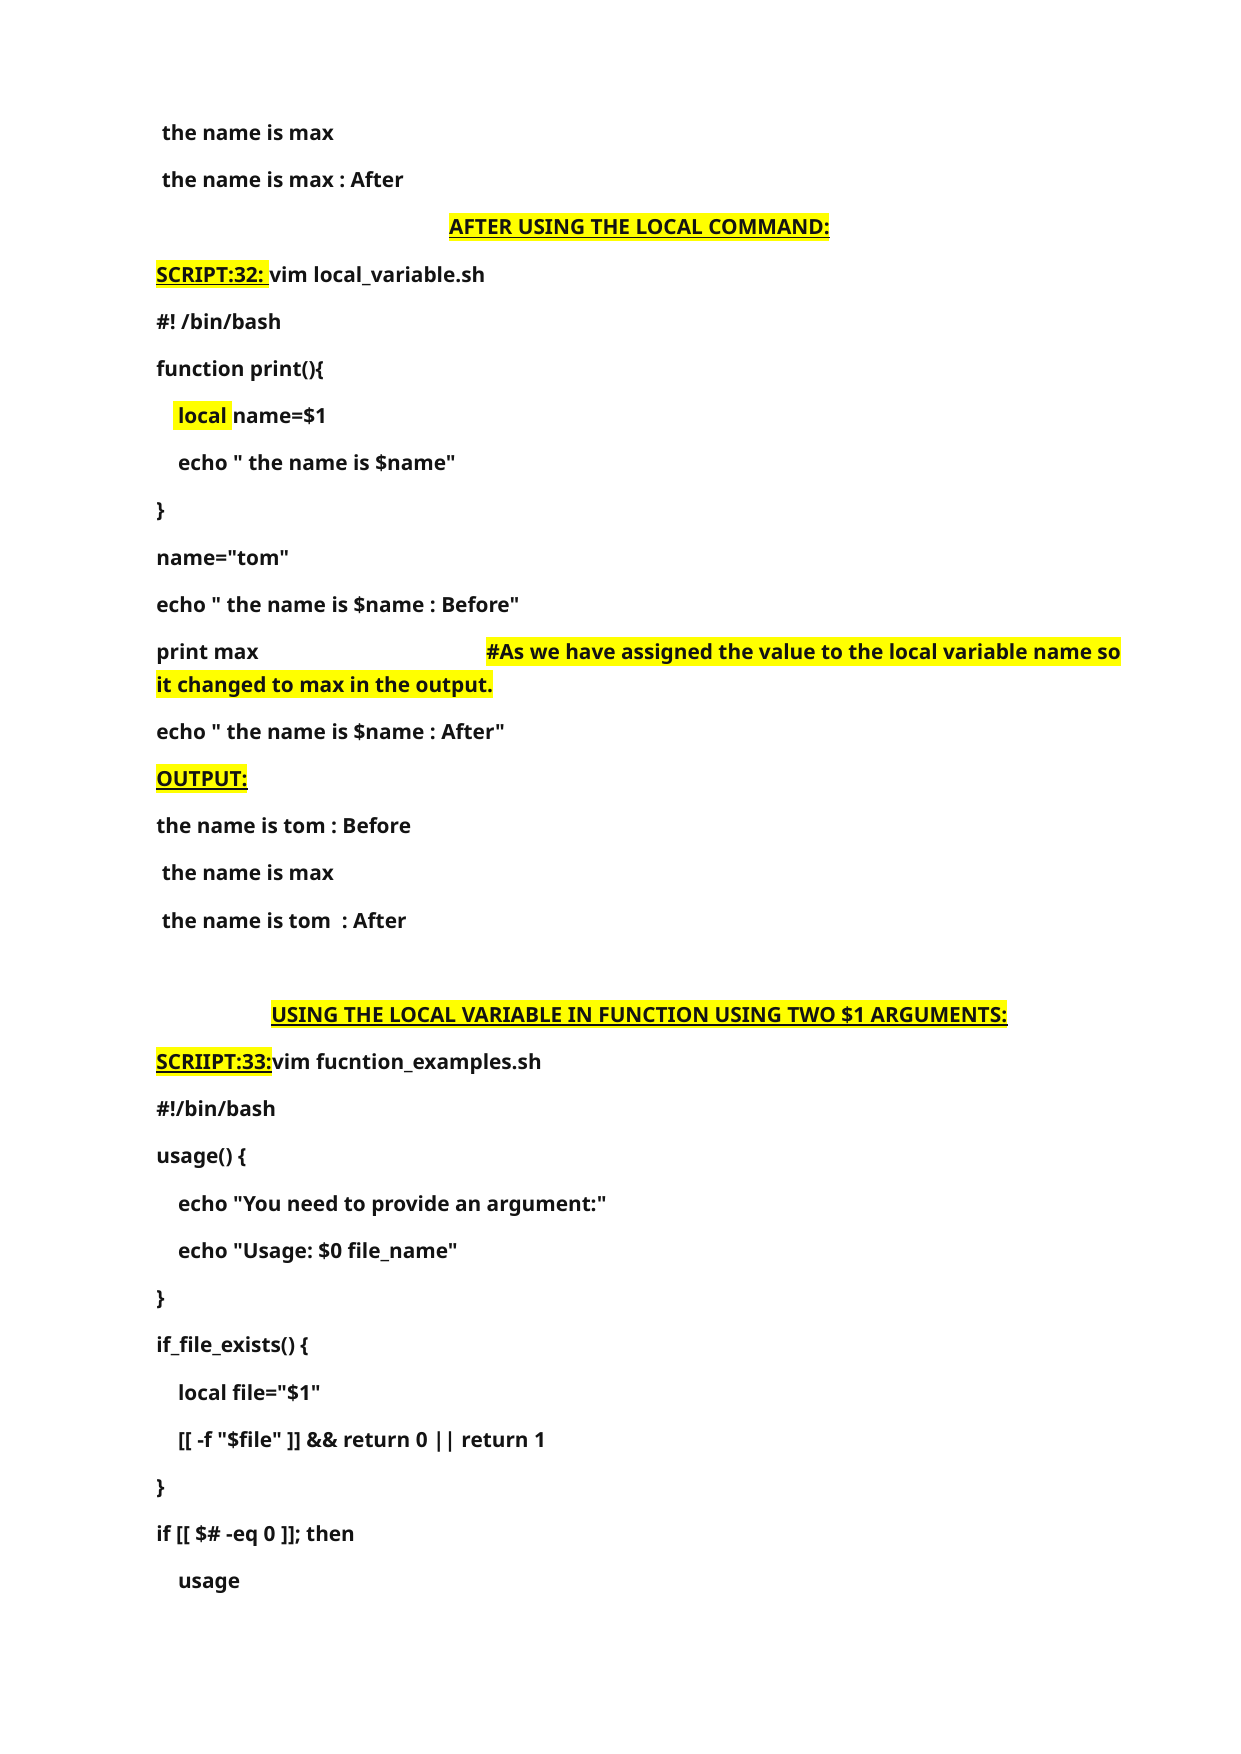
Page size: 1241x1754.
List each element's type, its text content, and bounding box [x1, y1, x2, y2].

text the name is max : After [156, 165, 1122, 194]
text local name=$1 [156, 401, 1122, 430]
text if_file_exists() { [156, 1330, 1122, 1359]
text the name is tom : After [156, 906, 1122, 934]
text echo " the name is $name : After" [156, 717, 1122, 745]
text AFTER USING THE LOCAL COMMAND: [156, 212, 1122, 241]
text usage [156, 1566, 1122, 1595]
text echo "Usage: $0 file_name" [156, 1236, 1122, 1264]
text SCRIPT:32: vim local_variable.sh [156, 260, 1122, 288]
text } [156, 496, 1122, 524]
text [[ -f "$file" ]] && return 0 || return 1 [156, 1425, 1122, 1453]
text usage() { [156, 1142, 1122, 1170]
text name="tom" [156, 543, 1122, 571]
text #!/bin/bash [156, 1094, 1122, 1123]
text the name is tom : Before [156, 811, 1122, 840]
text echo " the name is $name" [156, 448, 1122, 477]
text } [156, 1472, 1122, 1500]
text #! /bin/bash [156, 307, 1122, 335]
text the name is max [156, 118, 1122, 147]
text echo " the name is $name : Before" [156, 590, 1122, 618]
text function print(){ [156, 354, 1122, 382]
text OUTPUT: [156, 764, 1122, 793]
text } [156, 1283, 1122, 1312]
text the name is max [156, 858, 1122, 887]
text if [[ $# -eq 0 ]]; then [156, 1519, 1122, 1548]
text local file="$1" [156, 1378, 1122, 1406]
text SCRIIPT:33:vim fucntion_examples.sh [156, 1047, 1122, 1076]
text USING THE LOCAL VARIABLE IN FUNCTION USING TWO $1 ARGUMENTS: [156, 1000, 1122, 1028]
text print max #As we have assigned the value to the local variable name so it changed to max in the output. [156, 637, 1122, 698]
text echo "You need to provide an argument:" [156, 1189, 1122, 1217]
